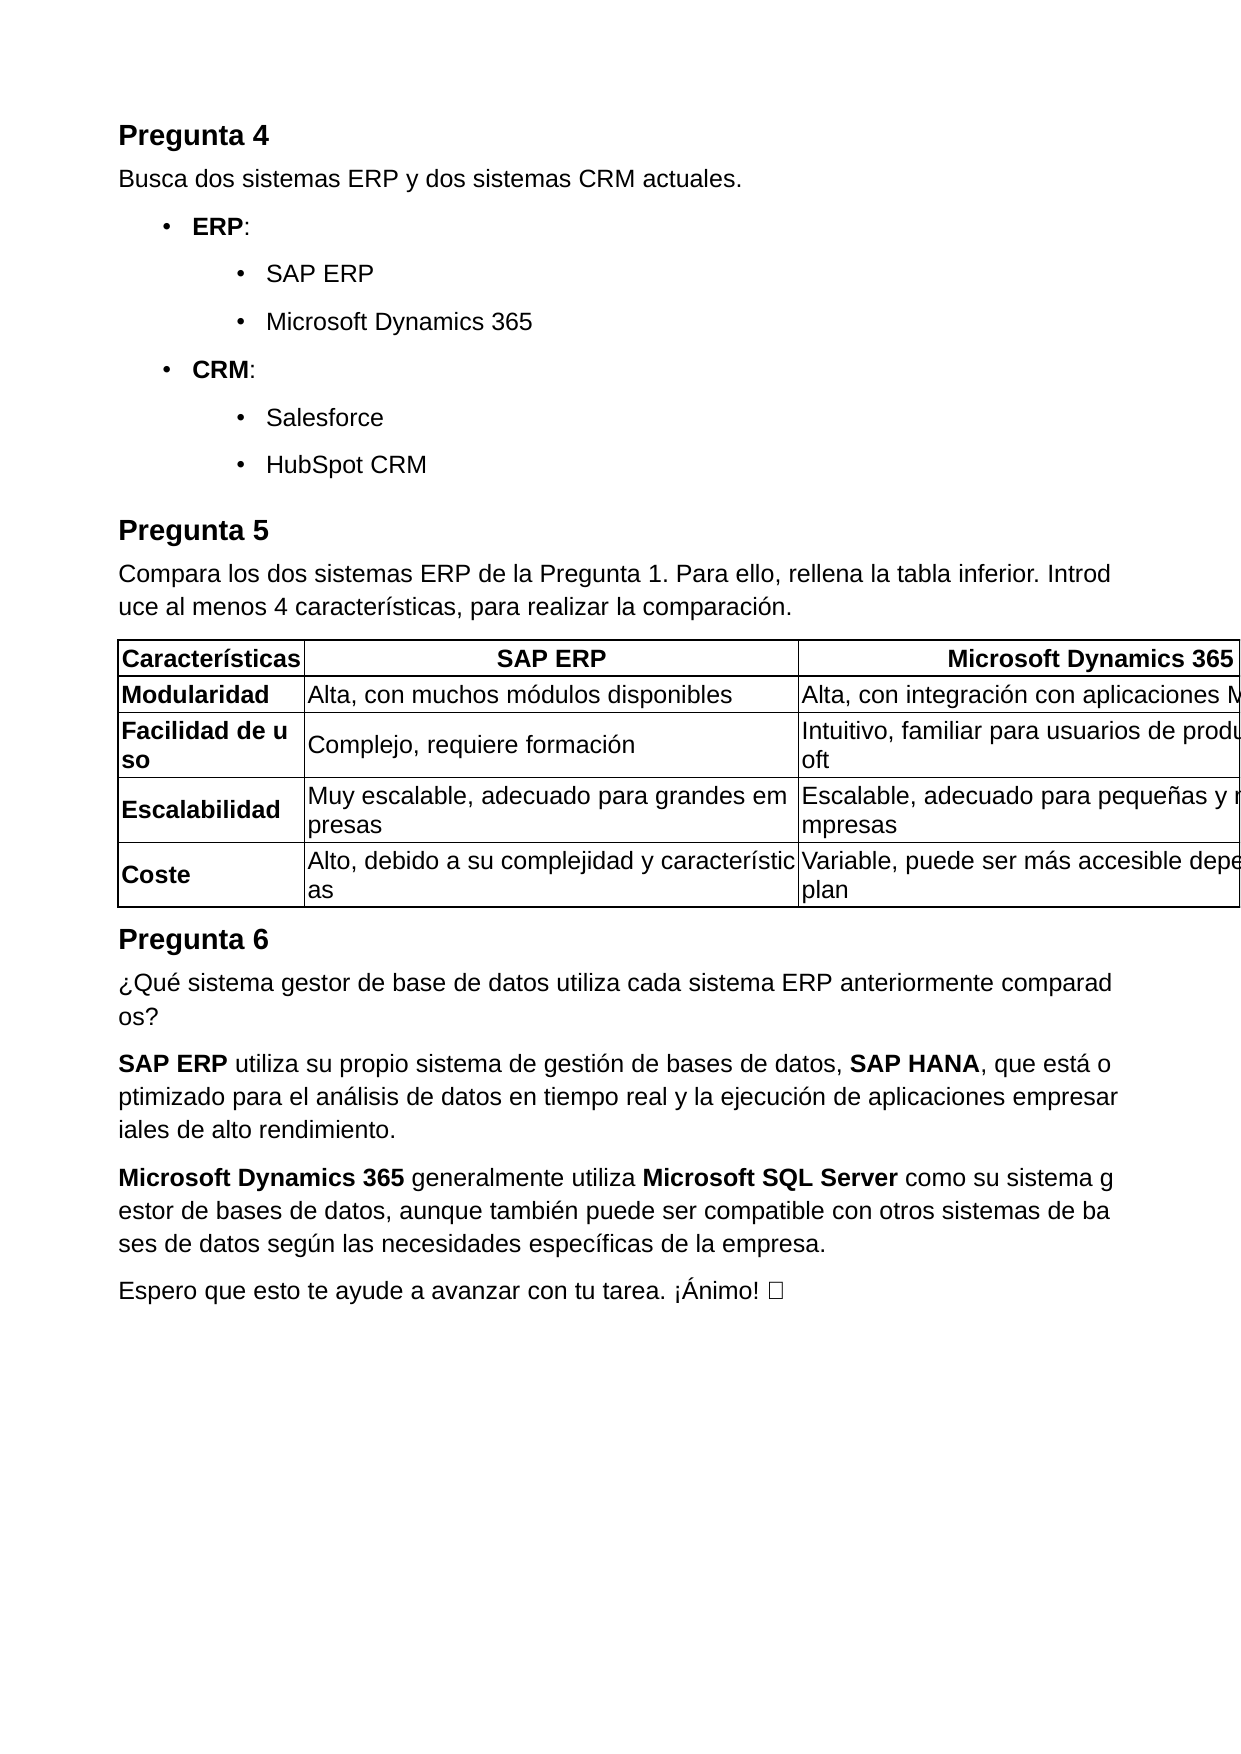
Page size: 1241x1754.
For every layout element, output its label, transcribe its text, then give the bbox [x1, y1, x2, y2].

table_cell Facilidad de uso [119, 713, 304, 776]
text Compara los dos sistemas ERP de la Pregunta 1. Para ello, rellena la tabla inferior. Introduce al menos 4 características, para realizar la comparación. [118, 559, 1122, 620]
table_cell Coste [119, 843, 304, 906]
table_cell Modularidad [119, 677, 304, 712]
table_cell Variable, puede ser más accesible dependiendo del plan [799, 843, 1239, 906]
subtitle Pregunta 6 [118, 922, 1122, 956]
table_cell Complejo, requiere formación [305, 713, 798, 776]
table_header Microsoft Dynamics 365 [799, 641, 1239, 675]
list Microsoft Dynamics 365 [236, 307, 1122, 336]
list HubSpot CRM [236, 450, 1122, 479]
text Busca dos sistemas ERP y dos sistemas CRM actuales. [118, 164, 1122, 193]
table_cell Intuitivo, familiar para usuarios de productos Microsoft [799, 713, 1239, 776]
table_header SAP ERP [305, 641, 798, 675]
table_cell Alta, con integración con aplicaciones Microsoft [799, 677, 1239, 712]
list ERP: [162, 212, 1122, 241]
subtitle Pregunta 4 [118, 118, 1122, 152]
table_cell Alto, debido a su complejidad y características [305, 843, 798, 906]
table_cell Muy escalable, adecuado para grandes empresas [305, 778, 798, 841]
text Espero que esto te ayude a avanzar con tu tarea. ¡Ánimo! 🚀 [118, 1276, 1122, 1305]
list CRM: [162, 355, 1122, 384]
subtitle Pregunta 5 [118, 513, 1122, 546]
table_cell Escalabilidad [119, 778, 304, 841]
text Microsoft Dynamics 365 generalmente utiliza Microsoft SQL Server como su sistema gestor de bases de datos, aunque también puede ser compatible con otros sistemas de bases de datos según las necesidades específicas de la empresa. [118, 1163, 1122, 1257]
table_cell Escalable, adecuado para pequeñas y medianas empresas [799, 778, 1239, 841]
text ¿Qué sistema gestor de base de datos utiliza cada sistema ERP anteriormente comparados? [118, 968, 1122, 1030]
table_cell Alta, con muchos módulos disponibles [305, 677, 798, 712]
text SAP ERP utiliza su propio sistema de gestión de bases de datos, SAP HANA, que está optimizado para el análisis de datos en tiempo real y la ejecución de aplicaciones empresariales de alto rendimiento. [118, 1049, 1122, 1144]
list Salesforce [236, 403, 1122, 431]
list SAP ERP [236, 259, 1122, 288]
table_header Características [119, 641, 304, 675]
